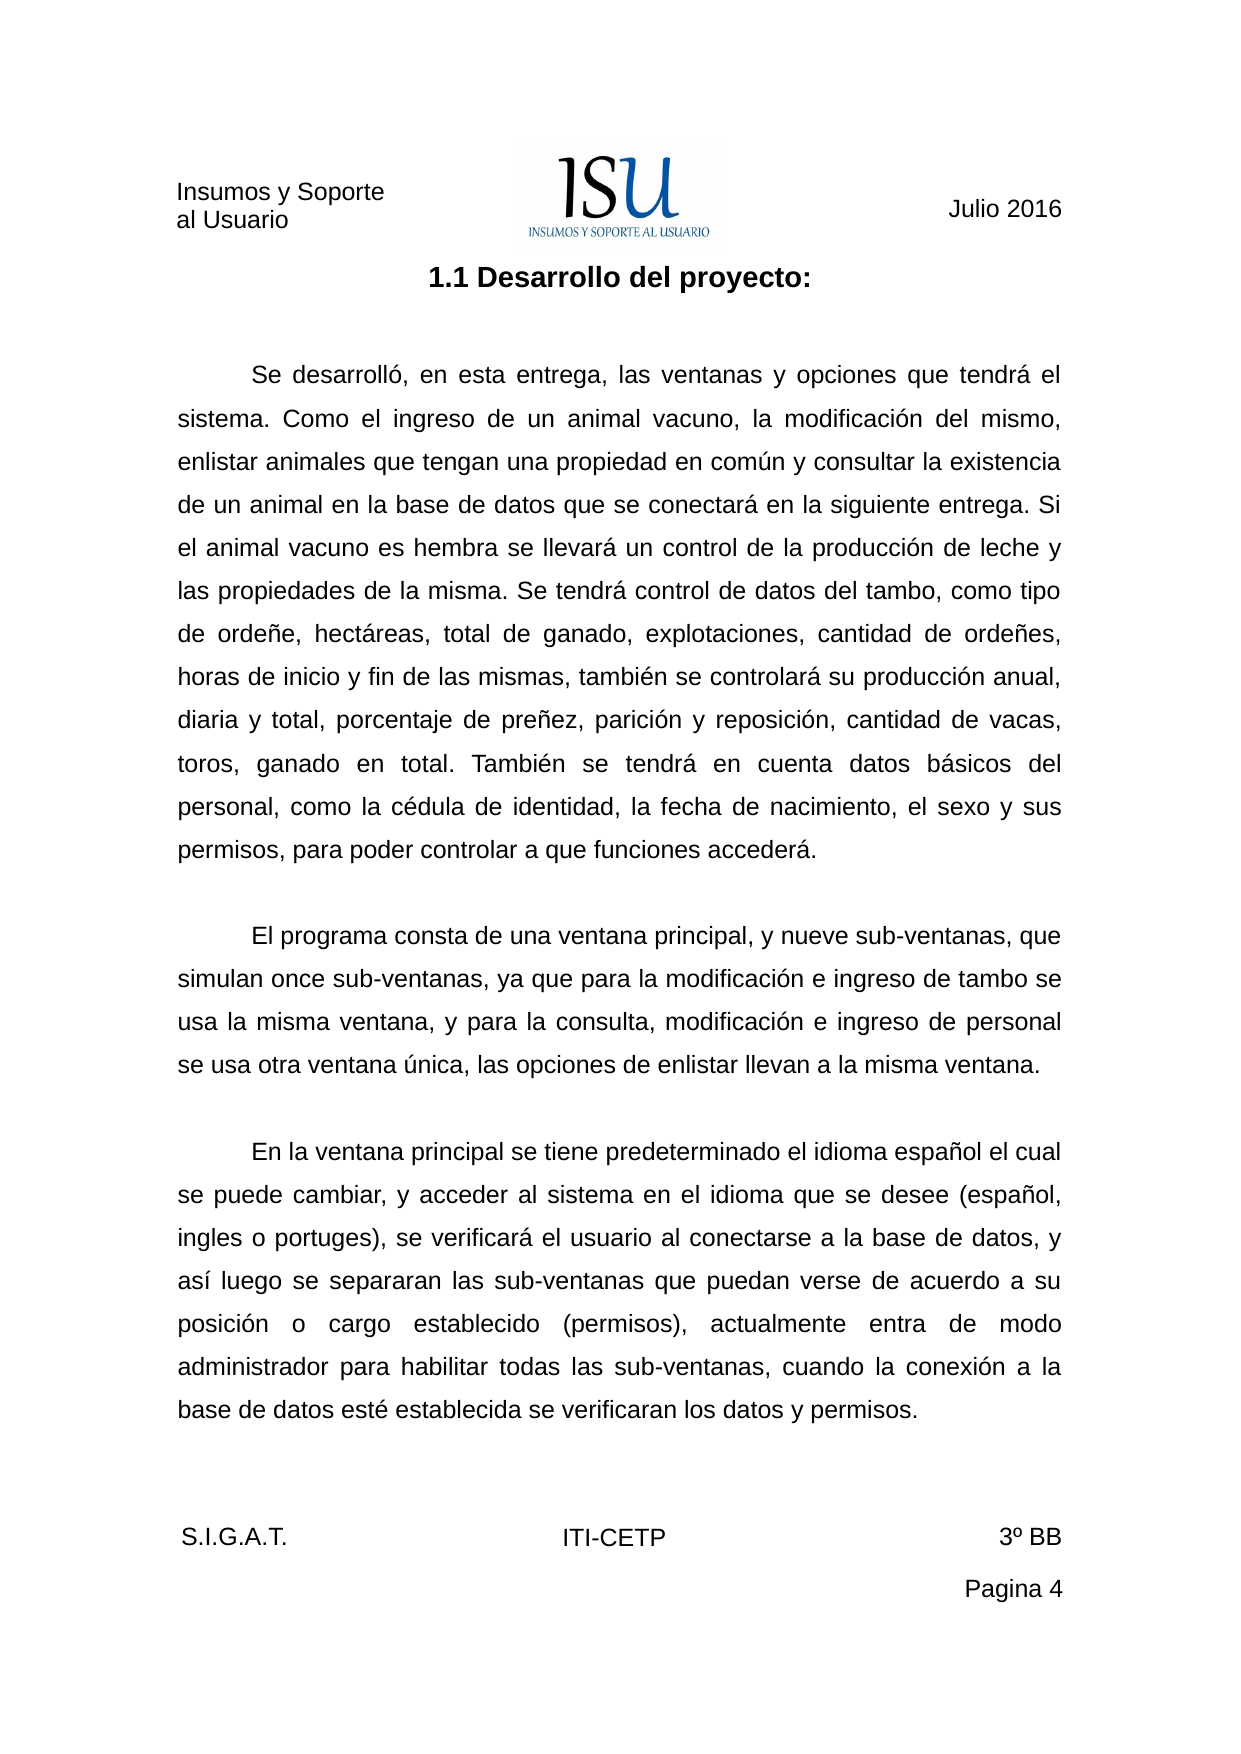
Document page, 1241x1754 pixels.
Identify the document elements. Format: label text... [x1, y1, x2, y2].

text 1.1 Desarrollo del proyecto: [177, 260, 1063, 293]
picture [517, 138, 723, 252]
text El programa consta de una ventana principal, y nueve sub-ventanas, que simulan once sub-ventanas, ya que para la modificación e ingreso de tambo se usa la misma ventana, y para la consulta, modificación e ingreso de personal se usa otra ventana única, las opciones de enlistar llevan a la misma ventana. [177, 921, 1063, 1079]
text Se desarrolló, en esta entrega, las ventanas y opciones que tendrá el sistema. Como el ingreso de un animal vacuno, la modificación del mismo, enlistar animales que tengan una propiedad en común y consultar la existencia de un animal en la base de datos que se conectará en la siguiente entrega. Si el animal vacuno es hembra se llevará un control de la producción de leche y las propiedades de la misma. Se tendrá control de datos del tambo, como tipo de ordeñe, hectáreas, total de ganado, explotaciones, cantidad de ordeñes, horas de inicio y fin de las mismas, también se controlará su producción anual, diaria y total, porcentaje de preñez, parición y reposición, cantidad de vacas, toros, ganado en total. También se tendrá en cuenta datos básicos del personal, como la cédula de identidad, la fecha de nacimiento, el sexo y sus permisos, para poder controlar a que funciones accederá. [177, 360, 1063, 863]
text En la ventana principal se tiene predeterminado el idioma español el cual se puede cambiar, y acceder al sistema en el idioma que se desee (español, ingles o portuges), se verificará el usuario al conectarse a la base de datos, y así luego se separaran las sub-ventanas que puedan verse de acuerdo a su posición o cargo establecido (permisos), actualmente entra de modo administrador para habilitar todas las sub-ventanas, cuando la conexión a la base de datos esté establecida se verificaran los datos y permisos. [177, 1137, 1063, 1424]
